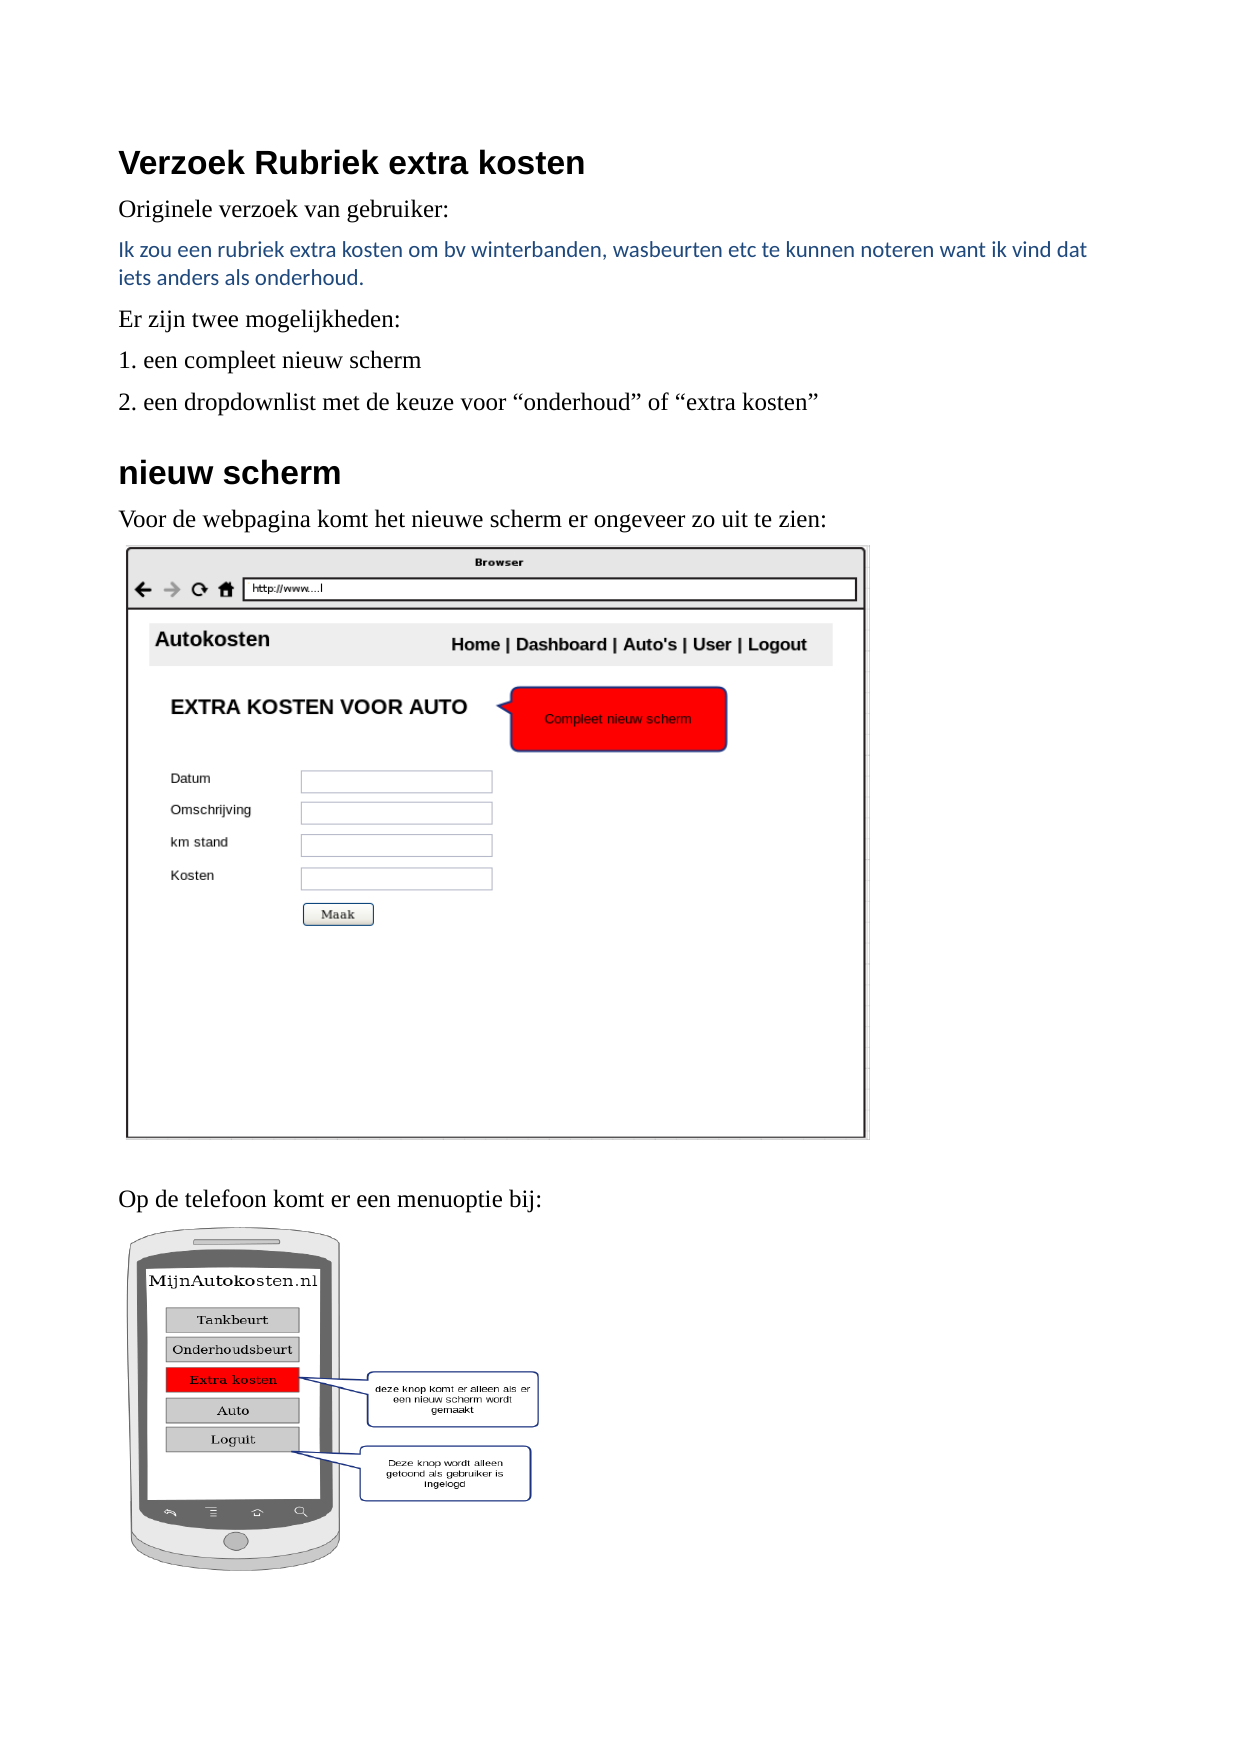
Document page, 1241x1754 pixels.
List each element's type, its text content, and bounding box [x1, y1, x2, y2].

text Op de telefoon komt er een menuoptie bij: [118, 1184, 1122, 1213]
text Er zijn twee mogelijkheden: [118, 304, 1122, 333]
text Voor de webpagina komt het nieuwe scherm er ongeveer zo uit te zien: [118, 504, 1122, 533]
subtitle nieuw scherm [118, 453, 1122, 491]
text 2. een dropdownlist met de keuze voor “onderhoud” of “extra kosten” [118, 387, 1122, 415]
subtitle Verzoek Rubriek extra kosten [118, 143, 1122, 182]
picture [125, 1225, 884, 1619]
text Ik zou een rubriek extra kosten om bv winterbanden, wasbeurten etc te kunnen noteren want ik vind dat iets anders als onderhoud. [118, 236, 1122, 292]
text Originele verzoek van gebruiker: [118, 194, 1122, 223]
picture [125, 545, 1069, 1144]
text 1. een compleet nieuw scherm [118, 345, 1122, 374]
